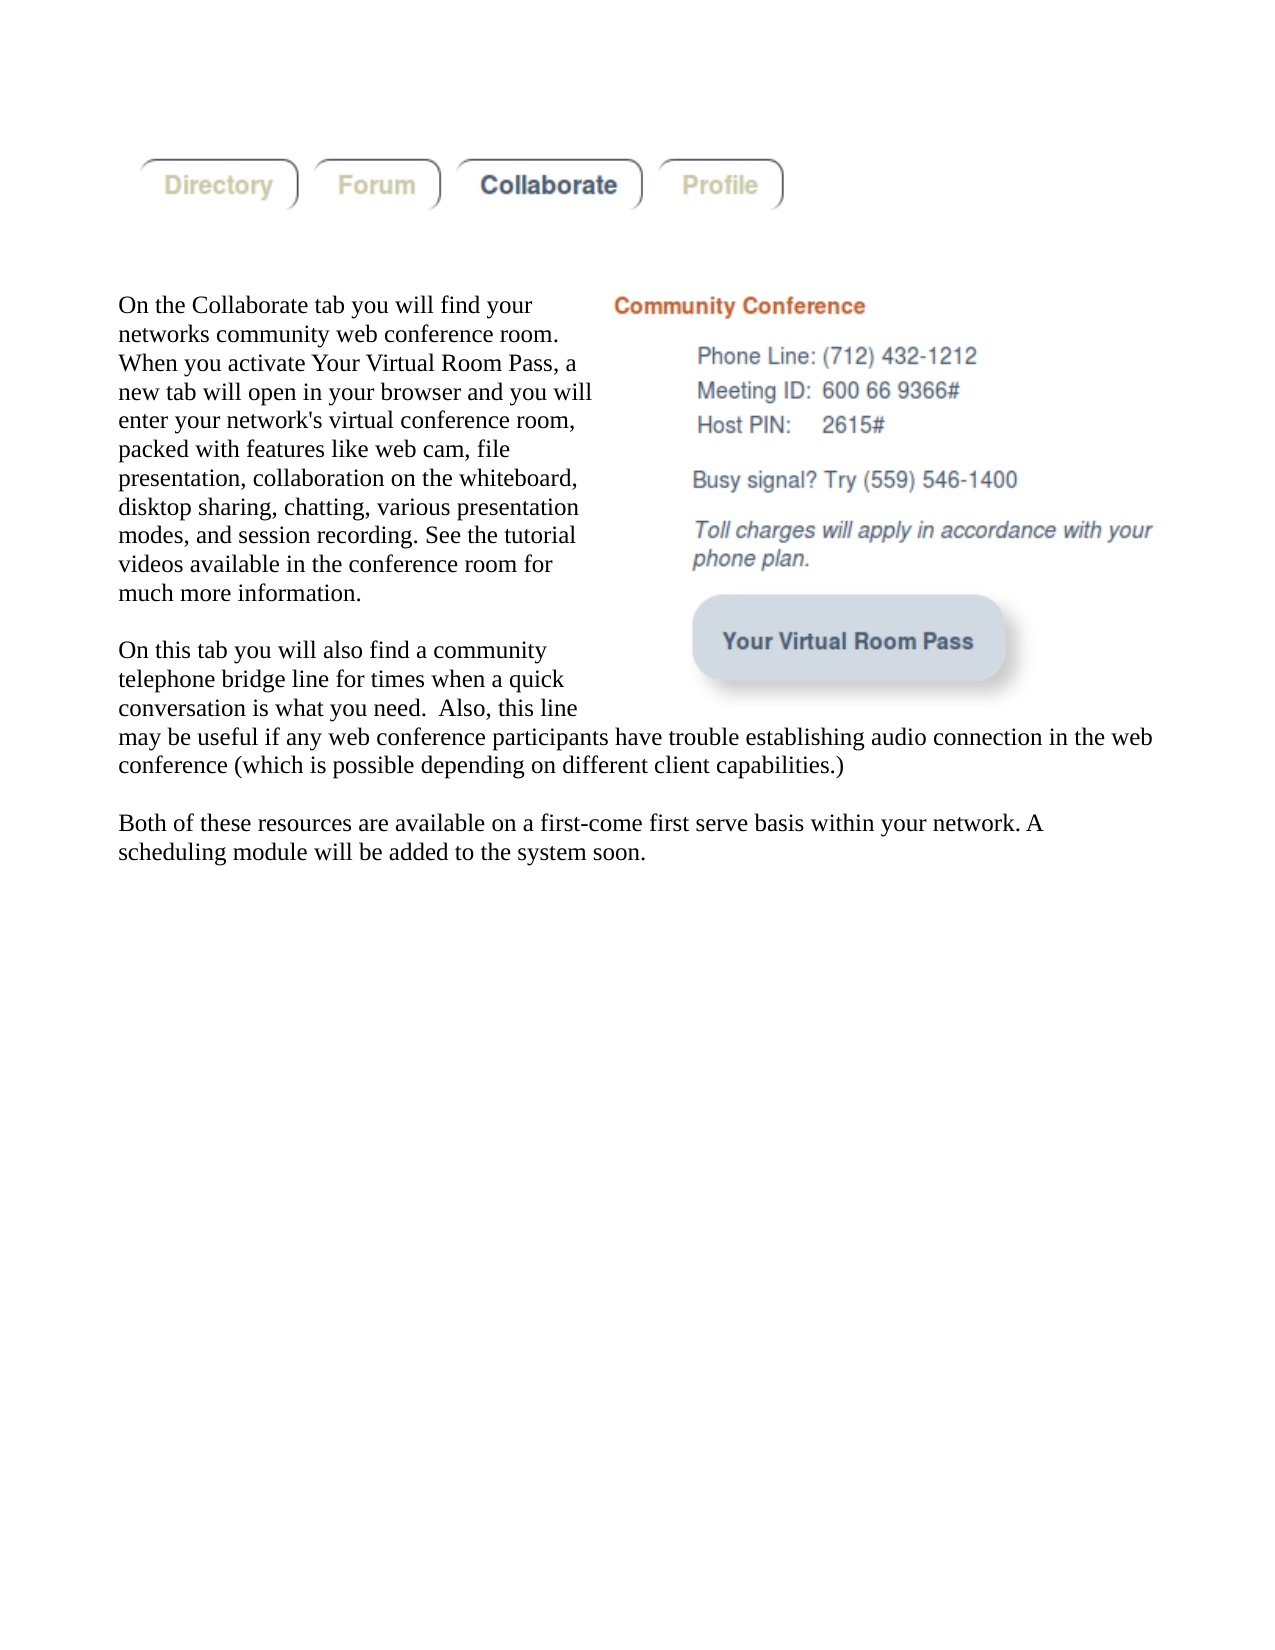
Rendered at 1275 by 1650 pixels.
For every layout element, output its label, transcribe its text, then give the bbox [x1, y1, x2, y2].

text On the Collaborate tab you will find your networks community web conference room. When you activate Your Virtual Room Pass, a new tab will open in your browser and you will enter your network's virtual conference room, packed with features like web cam, file presentation, collaboration on the whiteboard, disktop sharing, chatting, various presentation modes, and session recording. See the tutorial videos available in the conference room for much more information. [118, 291, 595, 607]
picture [111, 137, 823, 230]
picture [595, 286, 1167, 706]
text Both of these resources are available on a first-come first serve basis within your network. A scheduling module will be added to the system soon. [118, 808, 1157, 866]
text On this tab you will also find a community telephone bridge line for times when a quick conversation is what you need. Also, this line may be useful if any web conference participants have trouble establishing audio connection in the web conference (which is possible depending on different client capabilities.) [118, 636, 1157, 779]
